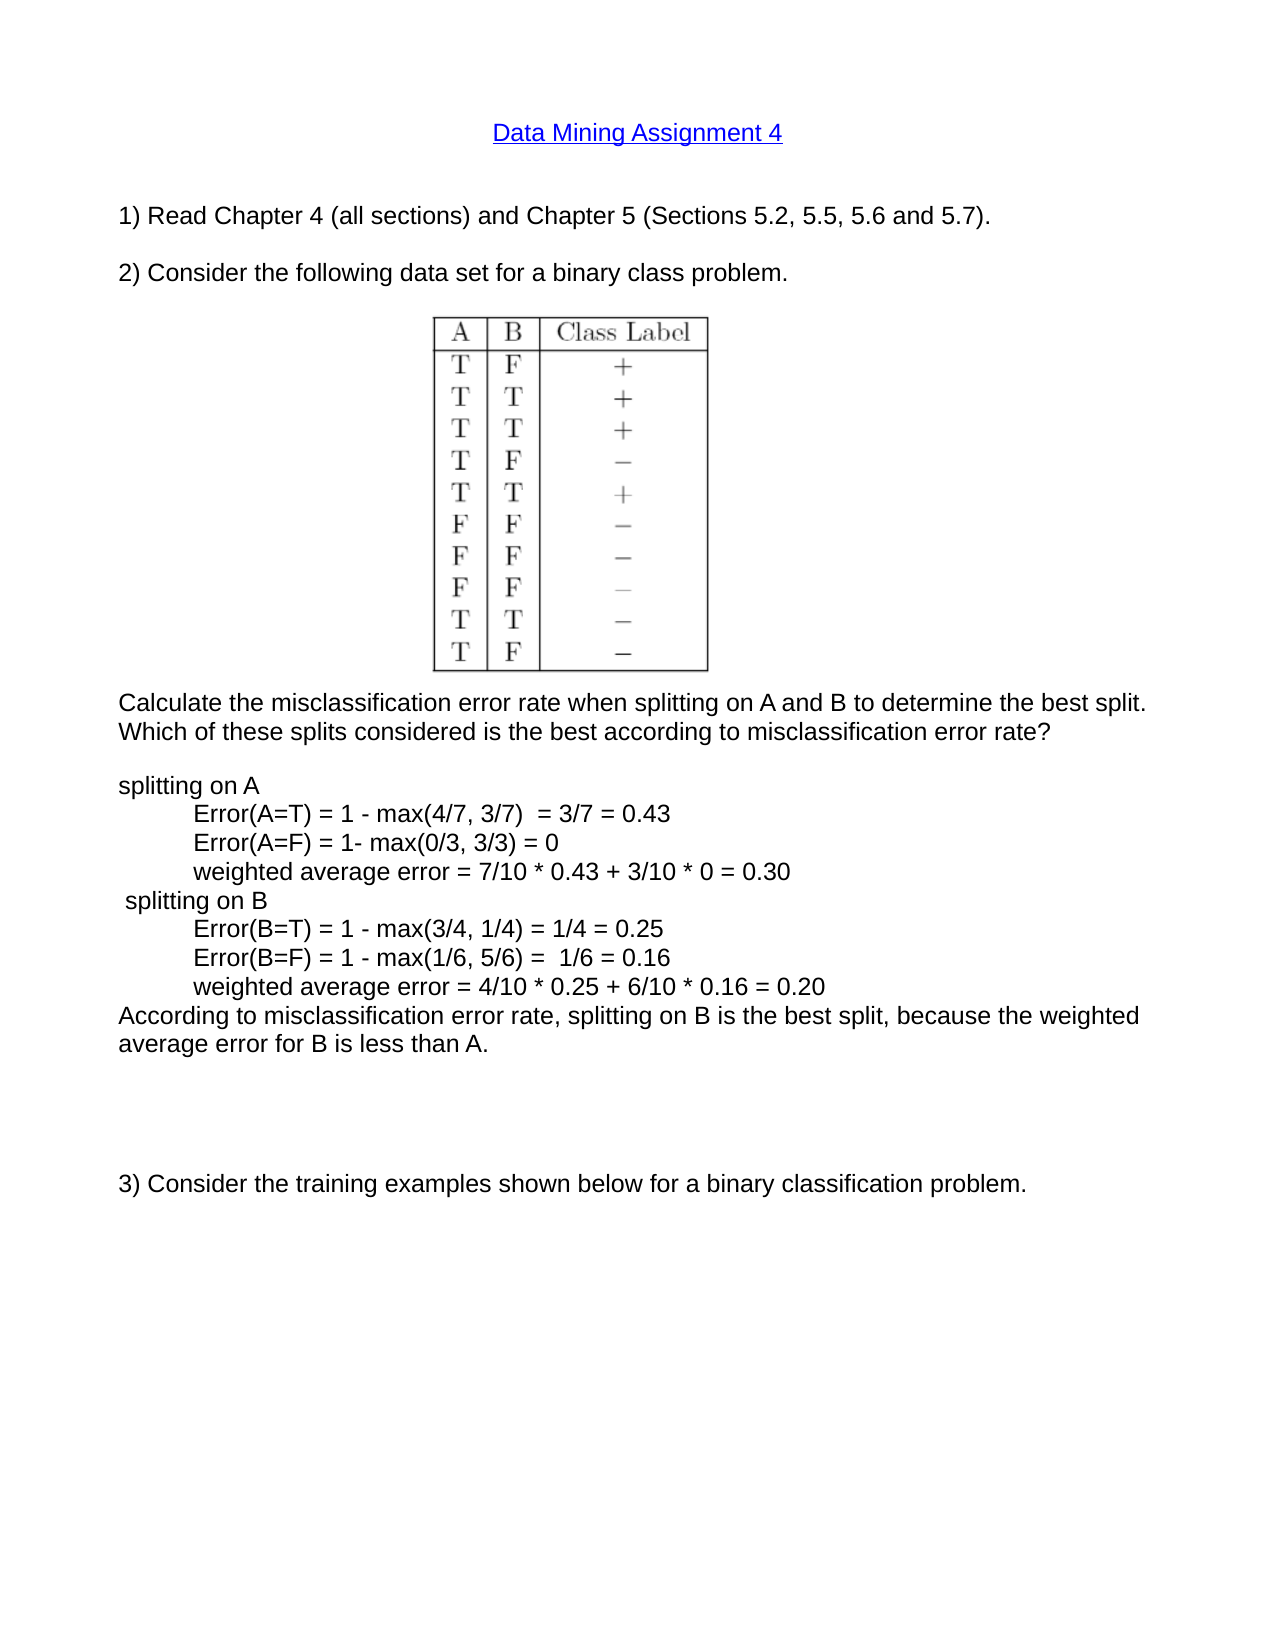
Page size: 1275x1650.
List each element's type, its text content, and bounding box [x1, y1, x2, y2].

text 1) Read Chapter 4 (all sections) and Chapter 5 (Sections 5.2, 5.5, 5.6 and 5.7). 2) Consider the following data set for a binary class problem. [118, 201, 1157, 287]
text Data Mining Assignment 4 [118, 118, 1157, 176]
text weighted average error = 4/10 * 0.25 + 6/10 * 0.16 = 0.20 [118, 972, 1157, 1001]
text Error(A=T) = 1 - max(4/7, 3/7) = 3/7 = 0.43 [118, 799, 1157, 828]
text Error(A=F) = 1- max(0/3, 3/3) = 0 [118, 828, 1157, 857]
text splitting on A [118, 771, 1157, 799]
text Error(B=T) = 1 - max(3/4, 1/4) = 1/4 = 0.25 [118, 914, 1157, 943]
text According to misclassification error rate, splitting on B is the best split, because the weighted average error for B is less than A. [118, 1001, 1157, 1144]
picture [429, 312, 711, 675]
text 3) Consider the training examples shown below for a binary classification problem. [118, 1169, 1157, 1198]
text weighted average error = 7/10 * 0.43 + 3/10 * 0 = 0.30 [118, 857, 1157, 886]
text Error(B=F) = 1 - max(1/6, 5/6) = 1/6 = 0.16 [118, 943, 1157, 972]
text splitting on B [118, 886, 1157, 914]
text Calculate the misclassification error rate when splitting on A and B to determine the best split. Which of these splits considered is the best according to misclassification error rate? [118, 688, 1157, 746]
